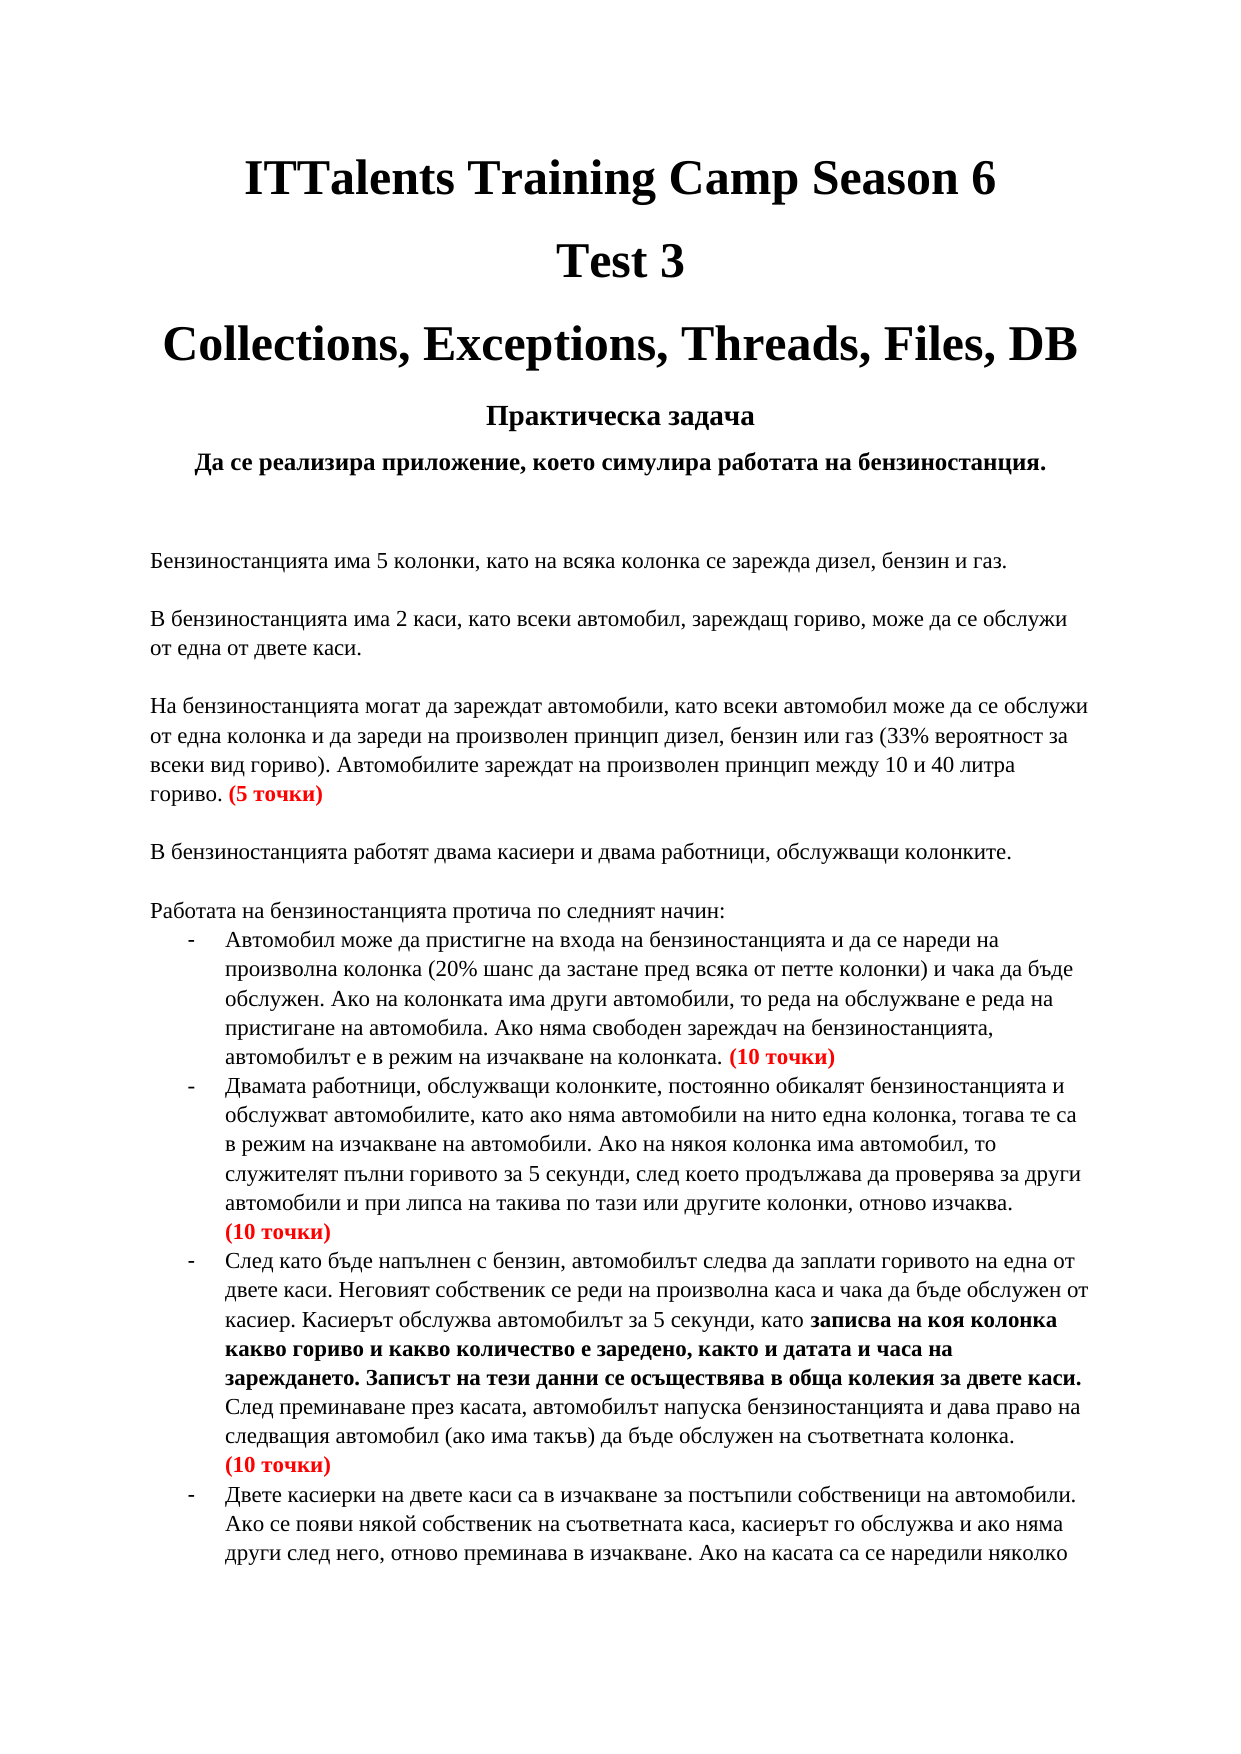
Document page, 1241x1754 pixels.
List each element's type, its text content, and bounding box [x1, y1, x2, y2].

text Практическа задача [150, 399, 1091, 432]
list Автомобил може да пристигне на входа на бензиностанцията и да се нареди на произволна колонка (20% шанс да застане пред всяка от петте колонки) и чака да бъде обслужен. Ако на колонката има други автомобили, то реда на обслужване е реда на пристигане на автомобила. Ако няма свободен зареждач на бензиностанцията, автомобилът е в режим на изчакване на колонката. (10 точки) [187, 927, 1091, 1069]
list След като бъде напълнен с бензин, автомобилът следва да заплати горивото на една от двете каси. Неговият собственик се реди на произволна каса и чака да бъде обслужен от касиер. Касиерът обслужва автомобилът за 5 секунди, като записва на коя колонка какво гориво и какво количество е заредено, както и датата и часа на зареждането. Записът на тези данни се осъществява в обща колекия за двете каси. След преминаване през касата, автомобилът напуска бензиностанцията и дава право на следващия автомобил (ако има такъв) да бъде обслужен на съответната колонка. [187, 1248, 1091, 1449]
list Двамата работници, обслужващи колонките, постоянно обикалят бензиностанцията и обслужват автомобилите, като ако няма автомобили на нито една колонка, тогава те са в режим на изчакване на автомобили. Ако на някоя колонка има автомобил, то служителят пълни горивото за 5 секунди, след което продължава да проверява за други автомобили и при липса на такива по тази или другите колонки, отново изчаква. [187, 1073, 1091, 1215]
text Бензиностанцията има 5 колонки, като на всяка колонка се зарежда дизел, бензин и газ. [150, 548, 1091, 573]
text (10 точки) [150, 1219, 1091, 1244]
text В бензиностанцията има 2 каси, като всеки автомобил, зареждащ гориво, може да се обслужи от една от двете каси. [150, 606, 1091, 661]
text В бензиностанцията работят двама касиери и двама работници, обслужващи колонките. [150, 839, 1091, 865]
text (10 точки) [150, 1452, 1091, 1478]
text ITTalents Training Camp Season 6 [150, 150, 1091, 205]
text Да се реализира приложение, което симулира работата на бензиностанция. [150, 448, 1091, 476]
text На бензиностанцията могат да зареждат автомобили, като всеки автомобил може да се обслужи от една колонка и да зареди на произволен принцип дизел, бензин или газ (33% вероятност за всеки вид гориво). Автомобилите зареждат на произволен принцип между 10 и 40 литра гориво. (5 точки) [150, 693, 1091, 806]
text Test 3 [150, 233, 1091, 288]
list Двете касиерки на двете каси са в изчакване за постъпили собственици на автомобили. Ако се появи някой собственик на съответната каса, касиерът го обслужва и ако няма други след него, отново преминава в изчакване. Ако на касата са се наредили няколко [187, 1482, 1091, 1566]
text Работата на бензиностанцията протича по следният начин: [150, 898, 1091, 923]
text Collections, Exceptions, Threads, Files, DB [150, 316, 1091, 372]
